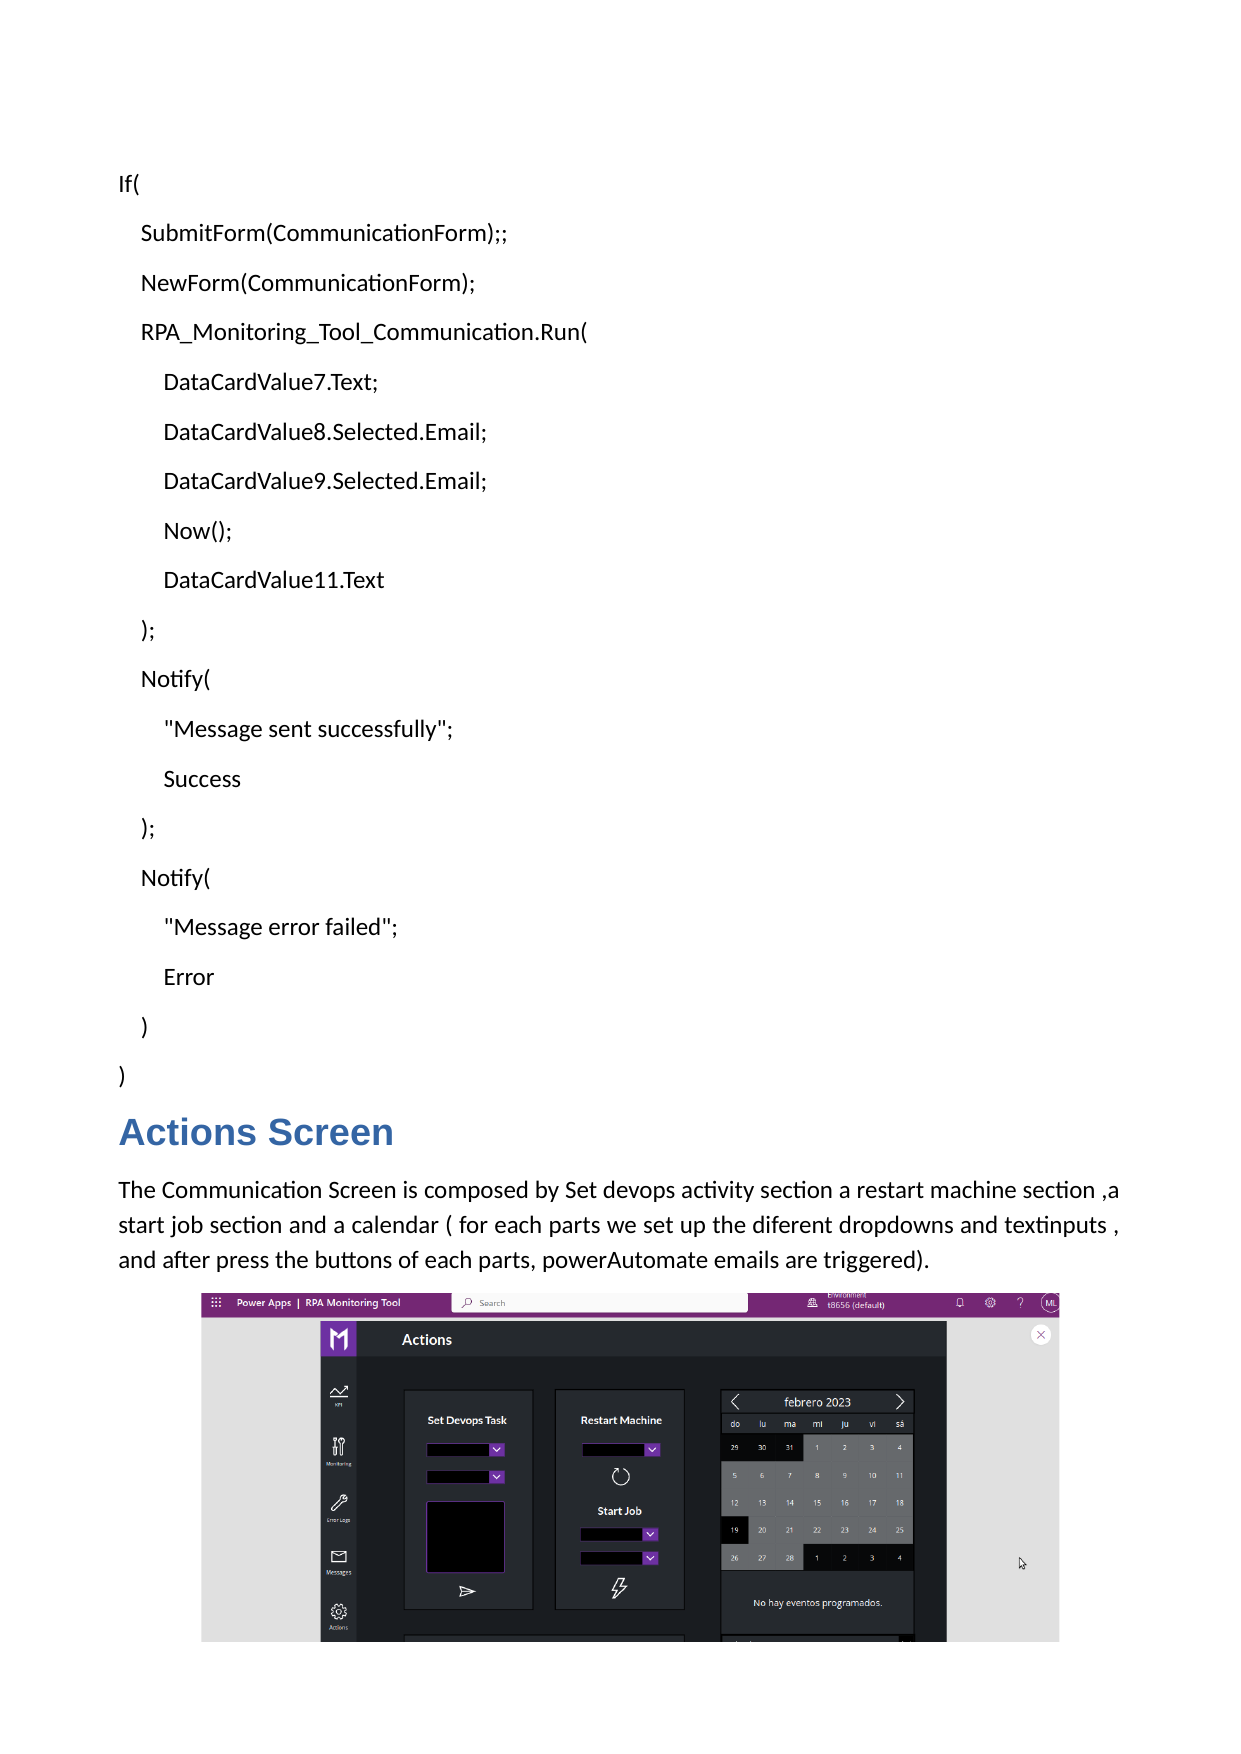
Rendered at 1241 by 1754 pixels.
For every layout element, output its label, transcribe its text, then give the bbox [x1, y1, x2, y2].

text DataCardValue7.Text; [118, 366, 1122, 397]
text Actions Screen [118, 1110, 1122, 1153]
text DataCardValue9.Selected.Email; [118, 465, 1122, 496]
text NewForm(CommunicationForm); [118, 267, 1122, 297]
text ) [118, 1011, 1122, 1041]
text "Message sent successfully"; [118, 713, 1122, 744]
text If( [118, 168, 1122, 198]
text Now(); [118, 515, 1122, 545]
text ); [118, 812, 1122, 843]
text DataCardValue8.Selected.Email; [118, 416, 1122, 446]
text ); [118, 614, 1122, 644]
text The Communication Screen is composed by Set devops activity section a restart machine section ,a start job section and a calendar ( for each parts we set up the diferent dropdowns and textinputs , and after press the buttons of each parts, powerAutomate emails are triggered). [118, 1174, 1122, 1275]
text "Message error failed"; [118, 911, 1122, 942]
text DataCardValue11.Text [118, 564, 1122, 595]
text RPA_Monitoring_Tool_Communication.Run( [118, 316, 1122, 347]
text Notify( [118, 862, 1122, 892]
text Error [118, 961, 1122, 992]
text ) [118, 1060, 1122, 1091]
picture [201, 1293, 1060, 1642]
text SubmitForm(CommunicationForm);; [118, 217, 1122, 248]
text Success [118, 763, 1122, 793]
text Notify( [118, 663, 1122, 694]
